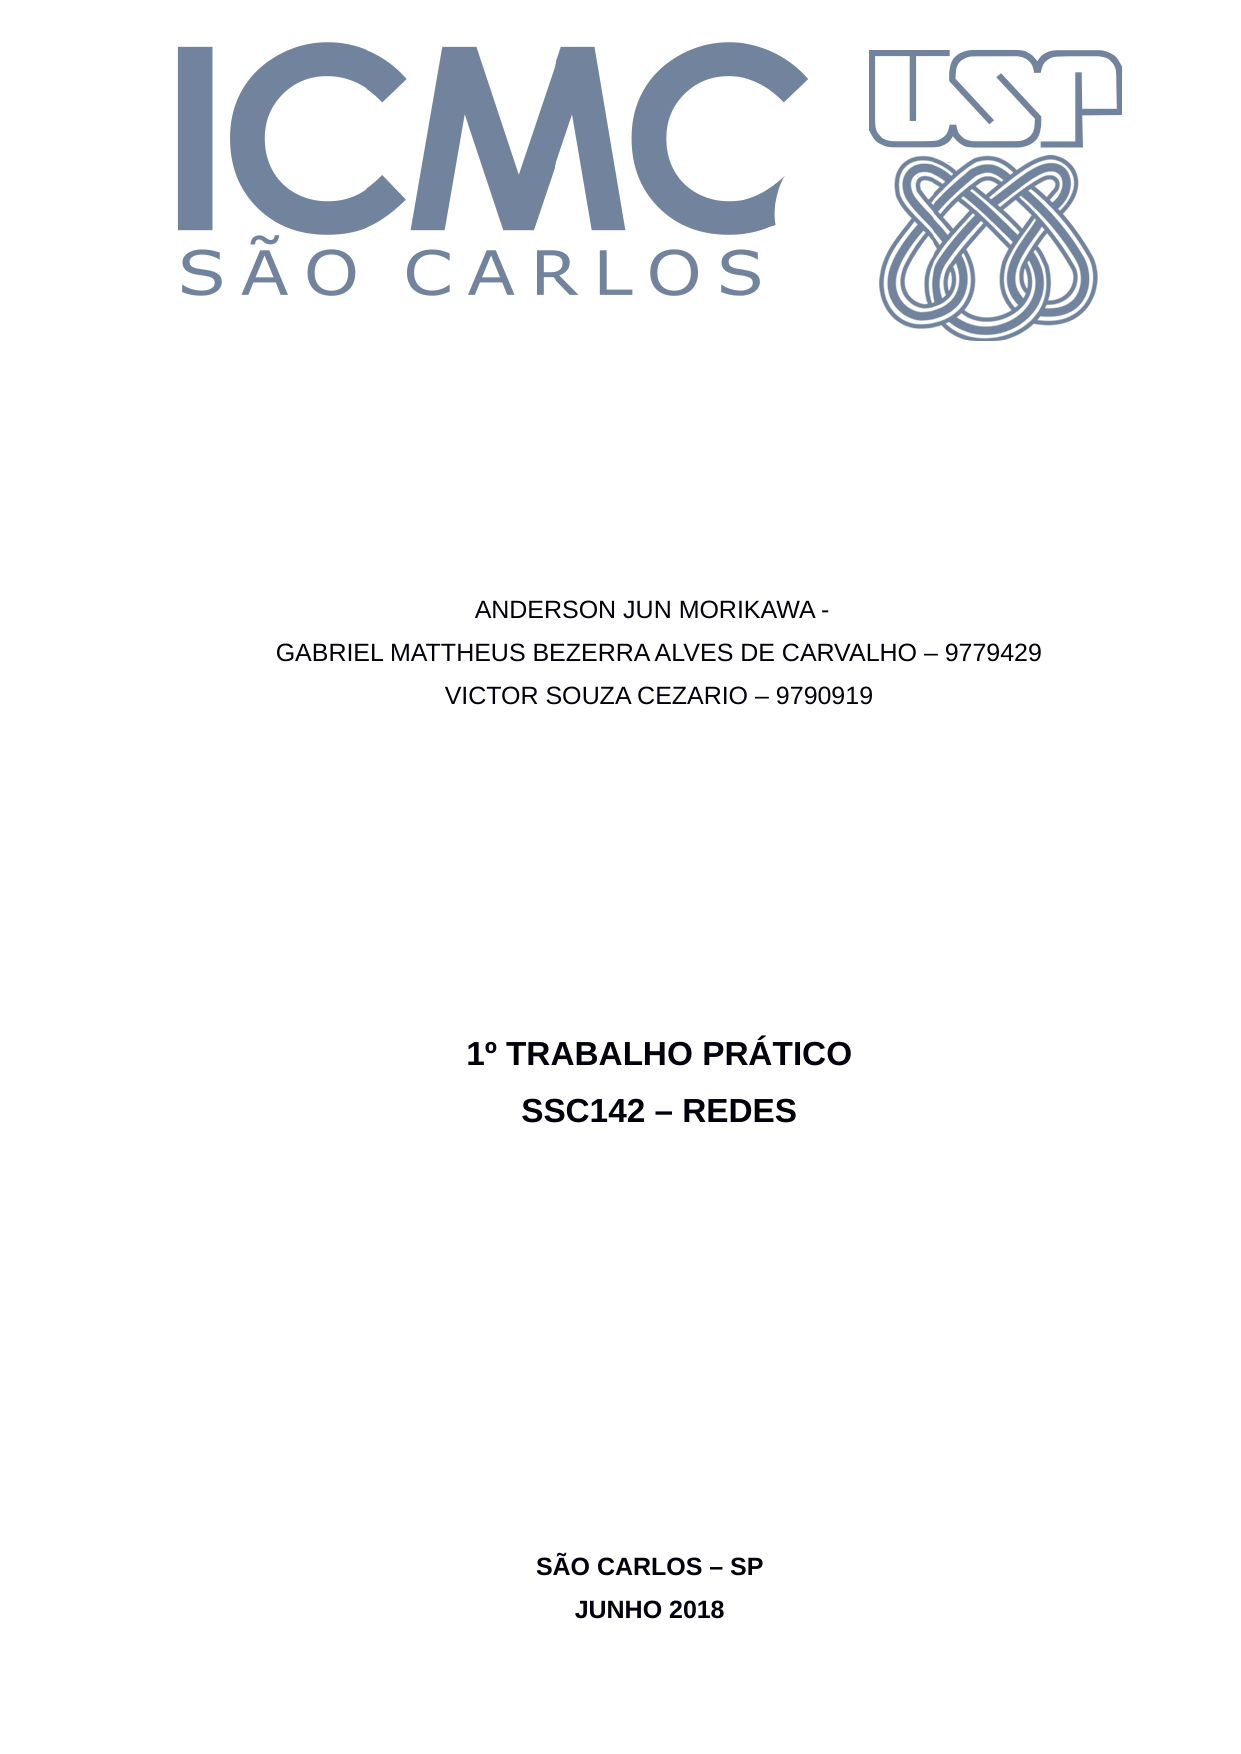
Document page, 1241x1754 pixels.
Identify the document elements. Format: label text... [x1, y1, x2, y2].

text ANDERSON JUN MORIKAWA - [196, 595, 1122, 624]
text GABRIEL MATTHEUS BEZERRA ALVES DE CARVALHO – 9779429 [196, 638, 1122, 667]
text 1º TRABALHO PRÁTICO [196, 1034, 1122, 1072]
picture [177, 42, 1123, 341]
text SSC142 – REDES [196, 1091, 1122, 1130]
text SÃO CARLOS – SP [177, 1551, 1122, 1580]
text JUNHO 2018 [177, 1594, 1122, 1623]
text VICTOR SOUZA CEZARIO – 9790919 [196, 681, 1122, 710]
